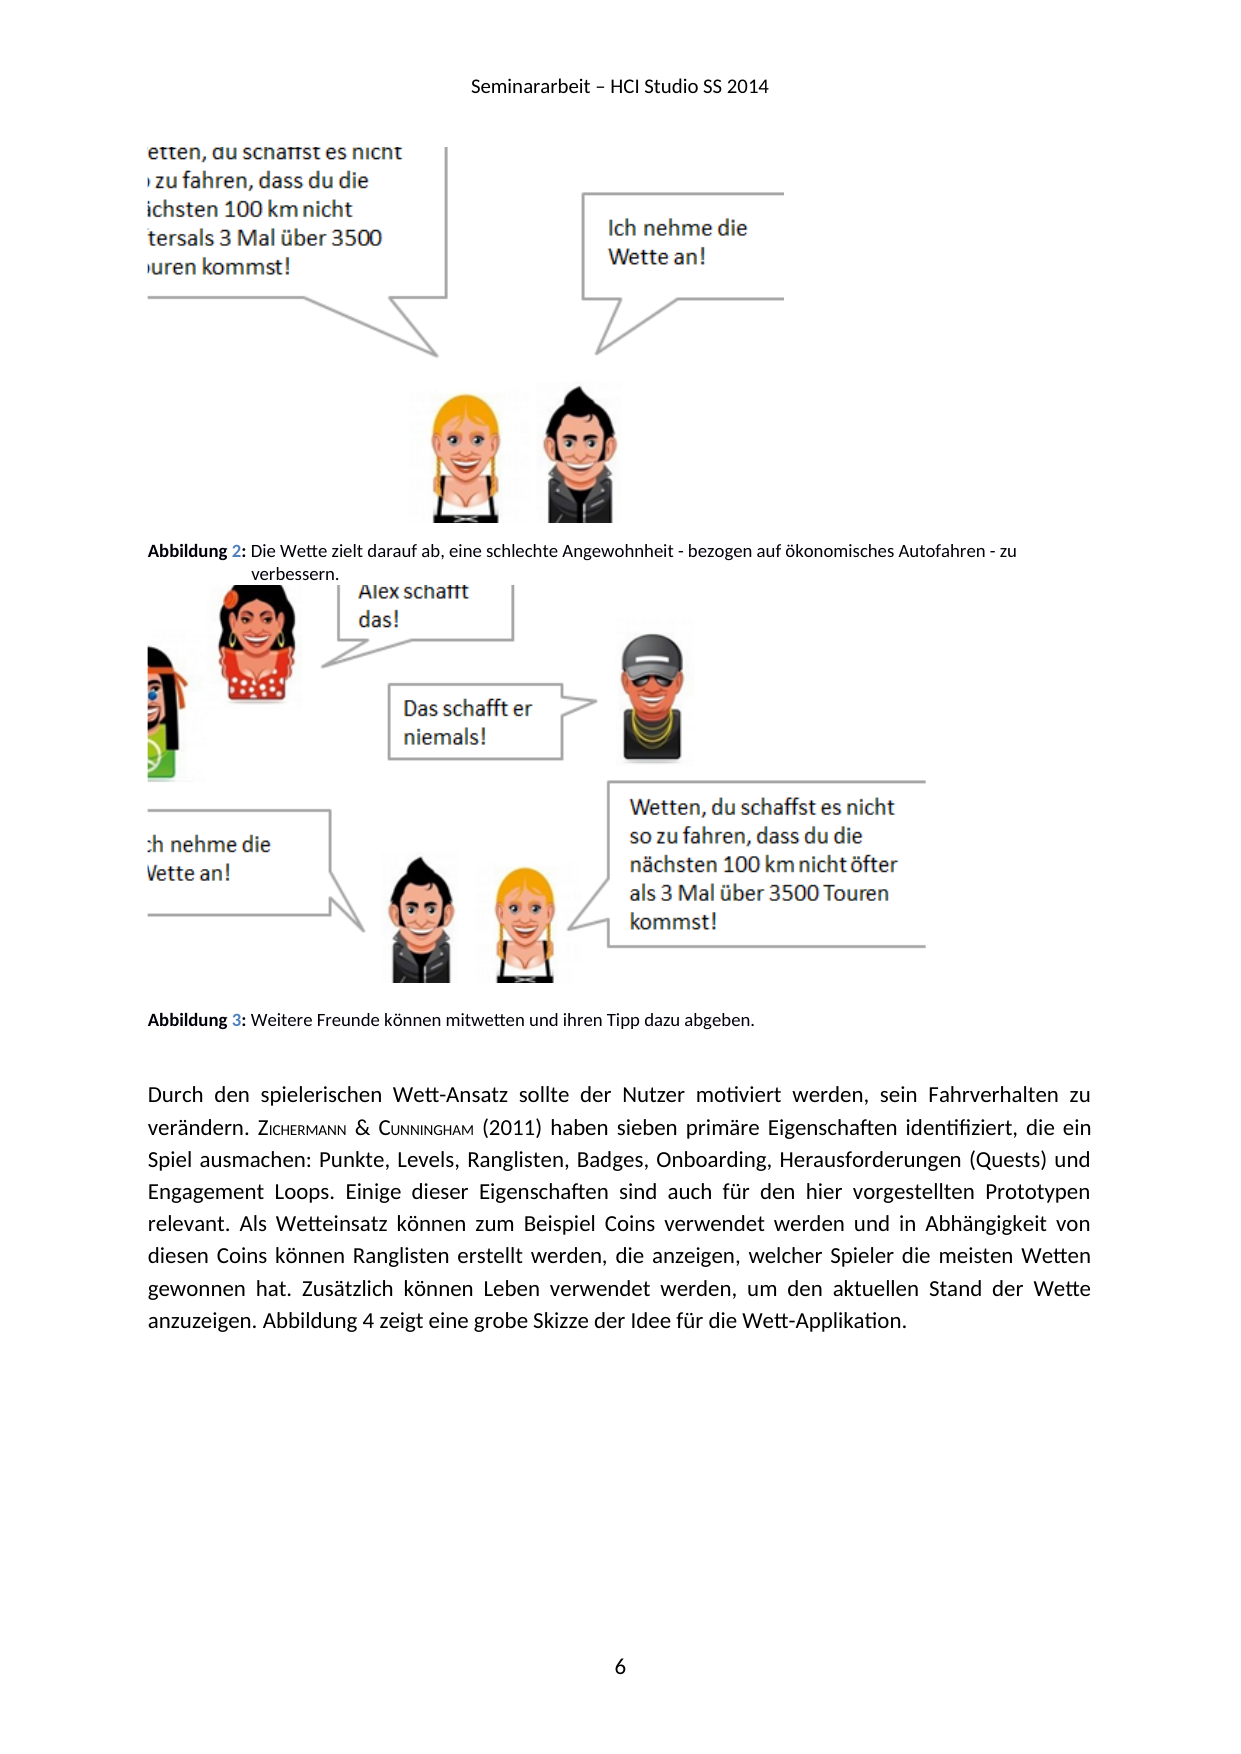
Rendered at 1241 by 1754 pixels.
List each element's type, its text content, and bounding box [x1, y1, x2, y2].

picture [170, 147, 784, 523]
text Durch den spielerischen Wett-Ansatz sollte der Nutzer motiviert werden, sein Fahrverhalten zu verändern. Zichermann & Cunningham (2011) haben sieben primäre Eigenschaften identifiziert, die ein Spiel ausmachen: Punkte, Levels, Ranglisten, Badges, Onboarding, Herausforderungen (Quests) und Engagement Loops. Einige dieser Eigenschaften sind auch für den hier vorgestellten Prototypen relevant. Als Wetteinsatz können zum Beispiel Coins verwendet werden und in Abhängigkeit von diesen Coins können Ranglisten erstellt werden, die anzeigen, welcher Spieler die meisten Wetten gewonnen hat. Zusätzlich können Leben verwendet werden, um den aktuellen Stand der Wette anzuzeigen. Abbildung 4 zeigt eine grobe Skizze der Idee für die Wett-Applikation. [148, 1081, 1093, 1334]
text Abbildung 2: Die Wette zielt darauf ab, eine schlechte Angewohnheit - bezogen auf ökonomisches Autofahren - zu verbessern. [148, 539, 1093, 585]
text Abbildung 3: Weitere Freunde können mitwetten und ihren Tipp dazu abgeben. [148, 1008, 1093, 1031]
picture [204, 585, 926, 983]
